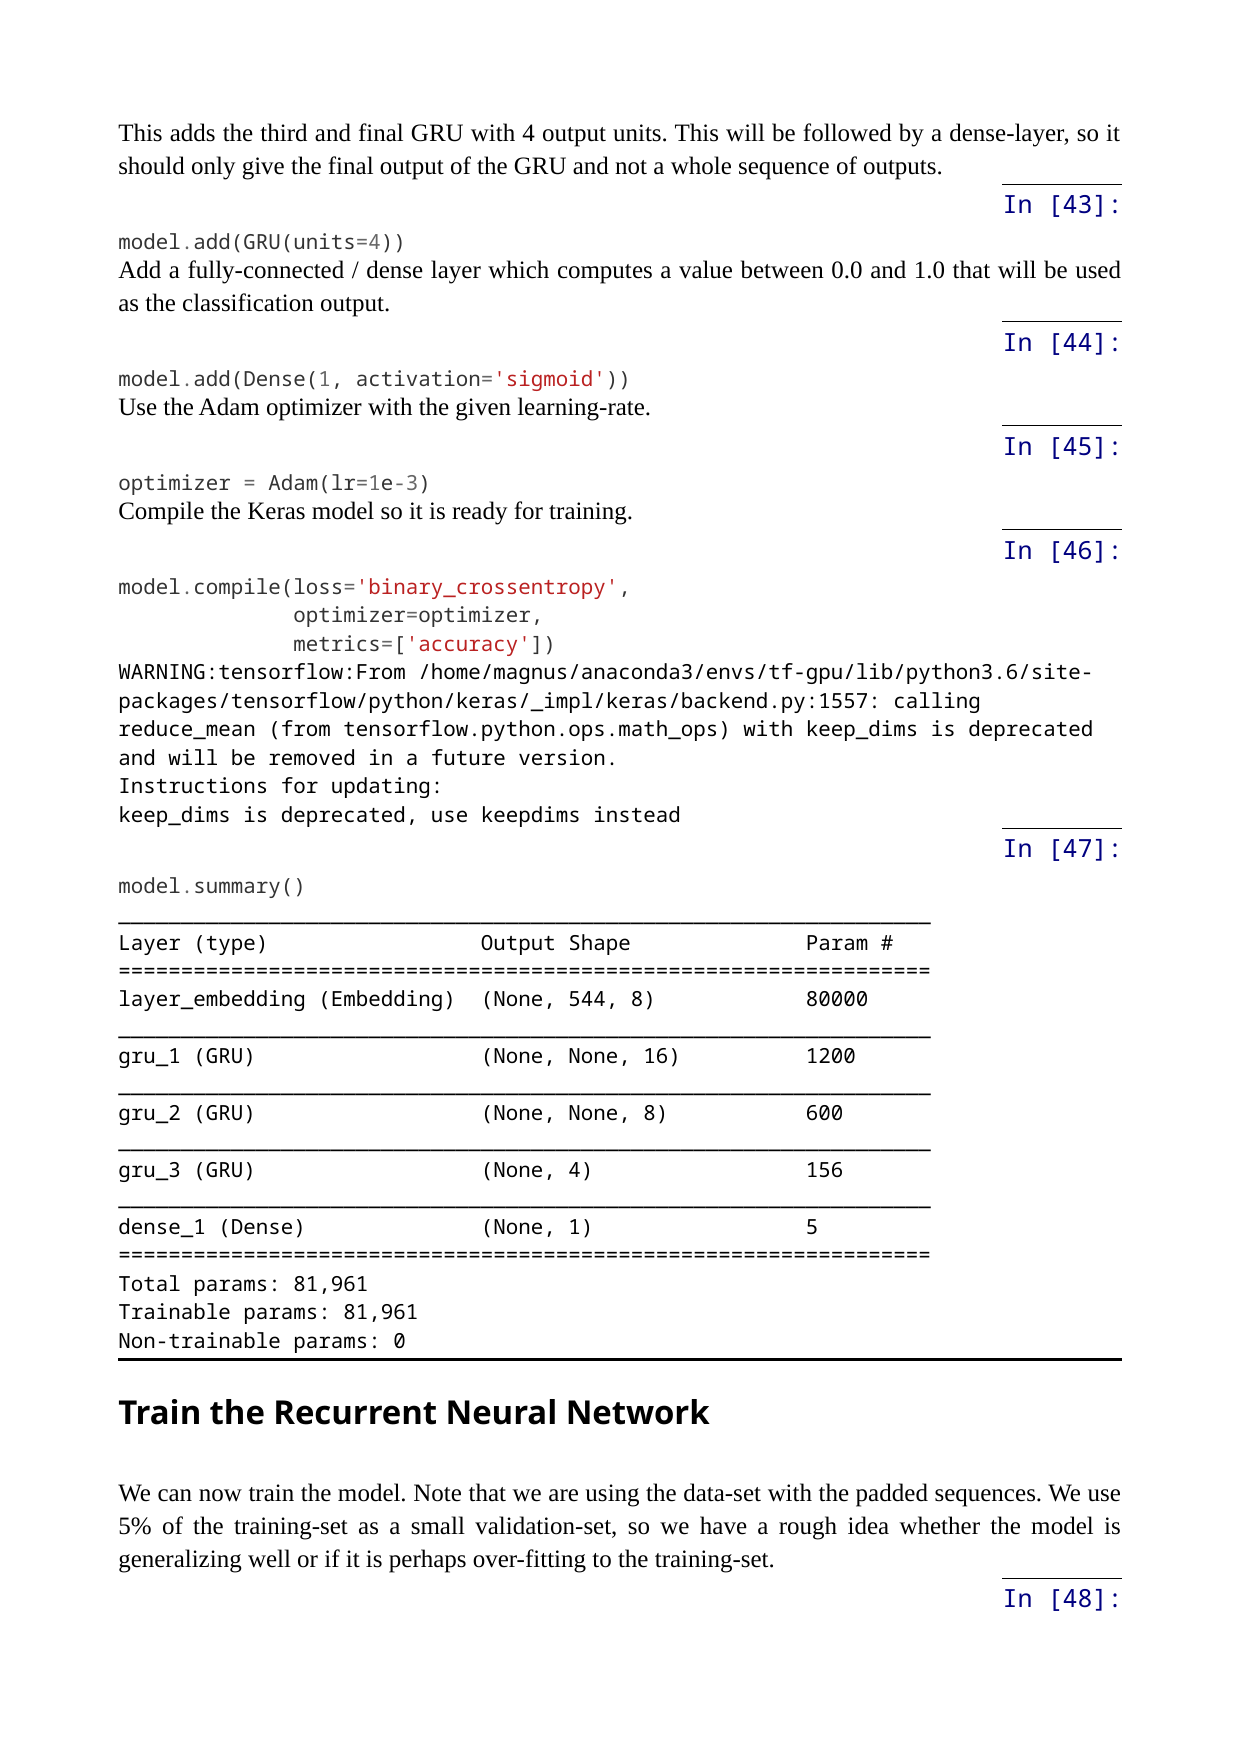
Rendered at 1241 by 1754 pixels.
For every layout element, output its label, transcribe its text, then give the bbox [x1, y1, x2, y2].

text This adds the third and final GRU with 4 output units. This will be followed by a dense-layer, so it should only give the final output of the GRU and not a whole sequence of outputs. [118, 118, 1122, 180]
text model.summary() [118, 871, 1122, 899]
text gru_1 (GRU) (None, None, 16) 1200 [118, 1041, 1122, 1070]
text _________________________________________________________________ [118, 1183, 1122, 1212]
text Layer (type) Output Shape Param # [118, 928, 1122, 956]
text layer_embedding (Embedding) (None, 544, 8) 80000 [118, 984, 1122, 1013]
text optimizer = Adam(lr=1e-3) [118, 468, 1122, 496]
text model.add(GRU(units=4)) [118, 227, 1122, 255]
text In [45]: [118, 425, 1122, 462]
text _________________________________________________________________ [118, 1127, 1122, 1155]
text Compile the Keras model so it is ready for training. [118, 496, 1122, 525]
text dense_1 (Dense) (None, 1) 5 [118, 1212, 1122, 1240]
subtitle Train the Recurrent Neural Network [118, 1389, 1122, 1434]
text In [47]: [118, 828, 1122, 865]
text Instructions for updating: [118, 771, 1122, 800]
text In [44]: [118, 321, 1122, 358]
text ================================================================= [118, 956, 1122, 984]
text ================================================================= [118, 1240, 1122, 1269]
text Use the Adam optimizer with the given learning-rate. [118, 392, 1122, 421]
text _________________________________________________________________ [118, 1070, 1122, 1098]
text Trainable params: 81,961 [118, 1297, 1122, 1326]
text Non-trainable params: 0 [118, 1326, 1122, 1358]
text gru_2 (GRU) (None, None, 8) 600 [118, 1098, 1122, 1127]
text keep_dims is deprecated, use keepdims instead [118, 800, 1122, 828]
text _________________________________________________________________ [118, 1013, 1122, 1041]
text We can now train the model. Note that we are using the data-set with the padded sequences. We use 5% of the training-set as a small validation-set, so we have a rough idea whether the model is generalizing well or if it is perhaps over-fitting to the training-set. [118, 1478, 1122, 1573]
text optimizer=optimizer, [118, 600, 1122, 629]
text model.compile(loss='binary_crossentropy', [118, 572, 1122, 600]
text model.add(Dense(1, activation='sigmoid')) [118, 364, 1122, 392]
text In [46]: [118, 529, 1122, 566]
text Total params: 81,961 [118, 1269, 1122, 1297]
text _________________________________________________________________ [118, 899, 1122, 928]
text Add a fully-connected / dense layer which computes a value between 0.0 and 1.0 that will be used as the classification output. [118, 255, 1122, 317]
text In [48]: [118, 1577, 1122, 1614]
text gru_3 (GRU) (None, 4) 156 [118, 1155, 1122, 1183]
text In [43]: [118, 184, 1122, 221]
text WARNING:tensorflow:From /home/magnus/anaconda3/envs/tf-gpu/lib/python3.6/site-packages/tensorflow/python/keras/_impl/keras/backend.py:1557: calling reduce_mean (from tensorflow.python.ops.math_ops) with keep_dims is deprecated and will be removed in a future version. [118, 657, 1122, 771]
text metrics=['accuracy']) [118, 629, 1122, 657]
